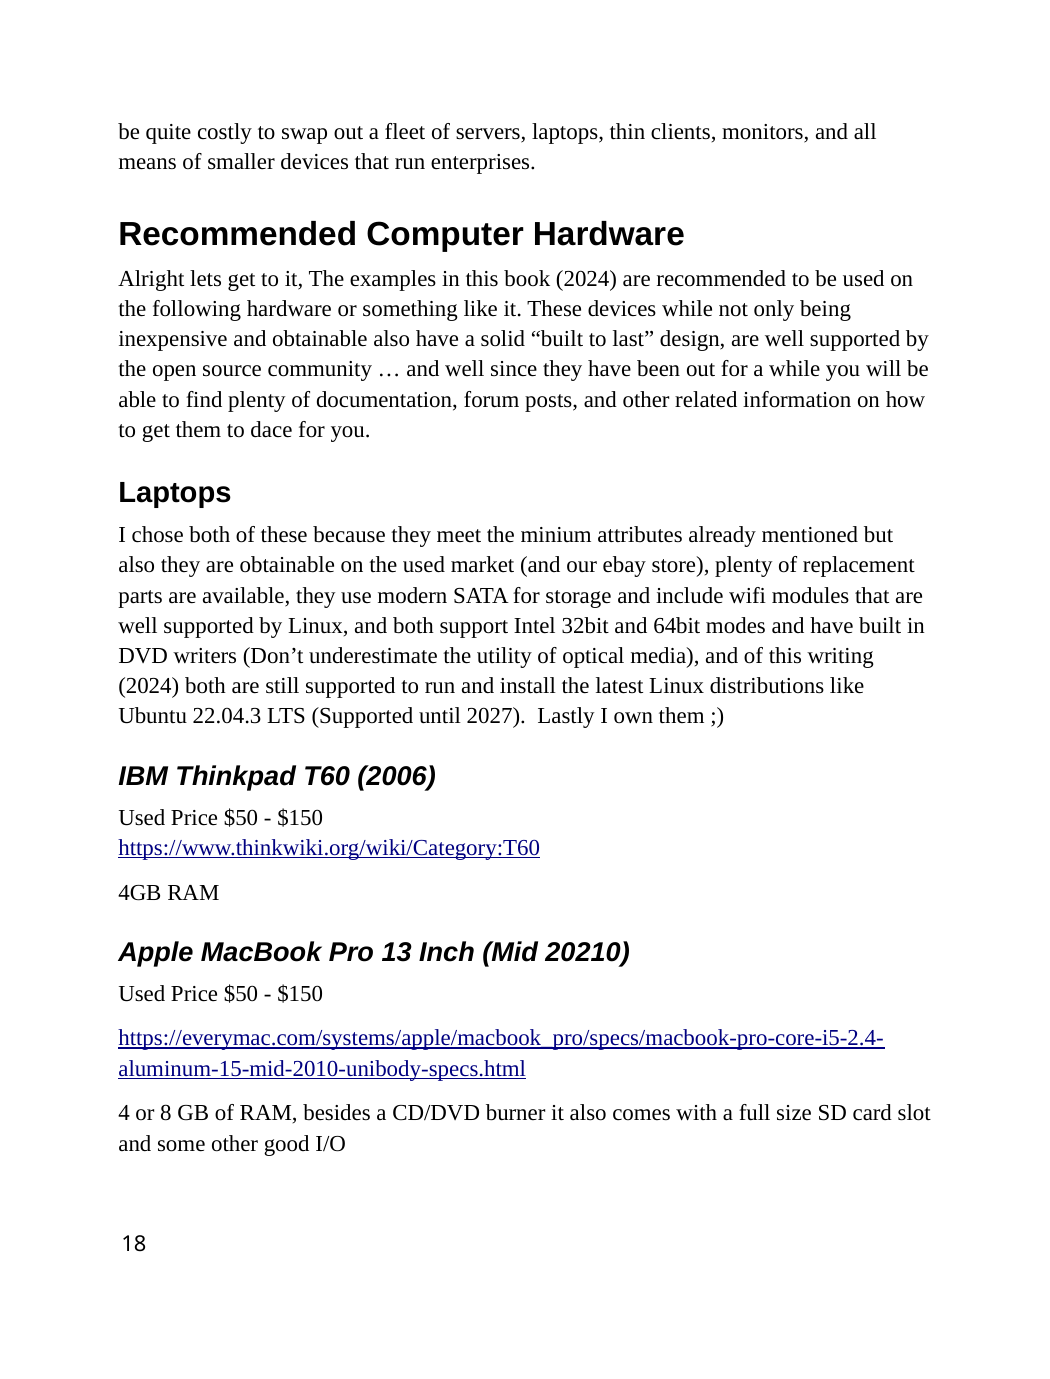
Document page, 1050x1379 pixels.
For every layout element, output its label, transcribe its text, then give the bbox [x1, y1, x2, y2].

text 4 or 8 GB of RAM, besides a CD/DVD burner it also comes with a full size SD card slot and some other good I/O [118, 1099, 932, 1156]
text be quite costly to swap out a fleet of servers, laptops, thin clients, monitors, and all means of smaller devices that run enterprises. [118, 118, 932, 175]
subtitle IBM Thinkpad T60 (2006) [118, 760, 932, 791]
text Alright lets get to it, The examples in this book (2024) are recommended to be used on the following hardware or something like it. These devices while not only being inexpensive and obtainable also have a solid “built to last” design, are well supported by the open source community … and well since they have been out for a while you will be able to find plenty of documentation, forum posts, and other related information on how to get them to dace for you. [118, 265, 932, 442]
subtitle Recommended Computer Hardware [118, 214, 932, 252]
text Used Price $50 - $150 [118, 980, 932, 1006]
text https://everymac.com/systems/apple/macbook_pro/specs/macbook-pro-core-i5-2.4-aluminum-15-mid-2010-unibody-specs.html [118, 1024, 932, 1081]
text 4GB RAM [118, 879, 932, 905]
subtitle Laptops [118, 475, 932, 509]
text I chose both of these because they meet the minium attributes already mentioned but also they are obtainable on the used market (and our ebay store), plenty of replacement parts are available, they use modern SATA for storage and include wifi modules that are well supported by Linux, and both support Intel 32bit and 64bit modes and have built in DVD writers (Don’t underestimate the utility of optical media), and of this writing (2024) both are still supported to run and install the latest Linux distributions like Ubuntu 22.04.3 LTS (Supported until 2027). Lastly I own them ;) [118, 521, 932, 729]
text Used Price $50 - $150 https://www.thinkwiki.org/wiki/Category:T60 [118, 804, 932, 860]
subtitle Apple MacBook Pro 13 Inch (Mid 20210) [118, 936, 932, 967]
